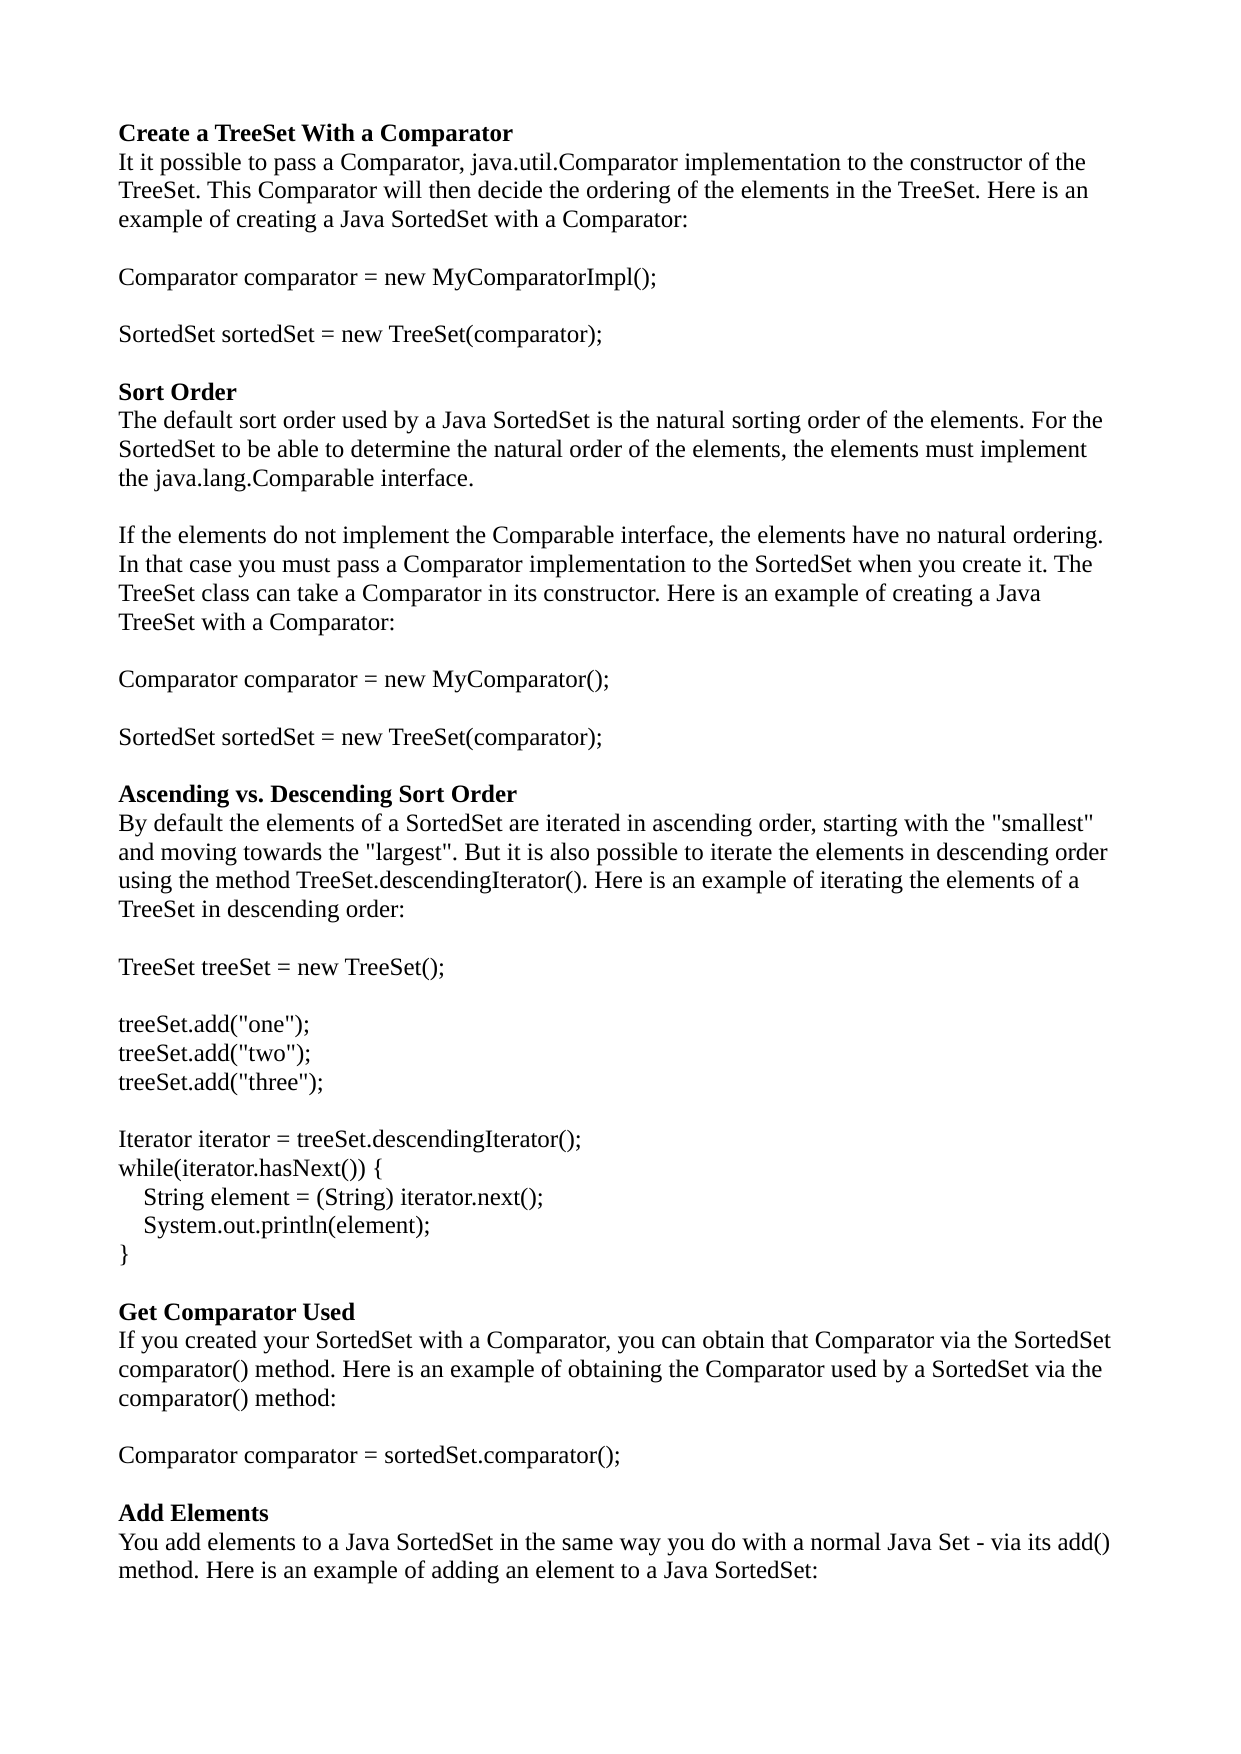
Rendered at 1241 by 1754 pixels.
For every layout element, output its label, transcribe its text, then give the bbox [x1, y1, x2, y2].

text Add Elements [118, 1498, 1122, 1527]
text If you created your SortedSet with a Comparator, you can obtain that Comparator via the SortedSet comparator() method. Here is an example of obtaining the Comparator used by a SortedSet via the comparator() method: [118, 1326, 1122, 1412]
text By default the elements of a SortedSet are iterated in ascending order, starting with the "smallest" and moving towards the "largest". But it is also possible to iterate the elements in descending order using the method TreeSet.descendingIterator(). Here is an example of iterating the elements of a TreeSet in descending order: [118, 808, 1122, 923]
text treeSet.add("three"); [118, 1067, 1122, 1096]
text Get Comparator Used [118, 1297, 1122, 1326]
text It it possible to pass a Comparator, java.util.Comparator implementation to the constructor of the TreeSet. This Comparator will then decide the ordering of the elements in the TreeSet. Here is an example of creating a Java SortedSet with a Comparator: [118, 147, 1122, 233]
text TreeSet treeSet = new TreeSet(); [118, 952, 1122, 981]
text Comparator comparator = new MyComparator(); [118, 664, 1122, 693]
text Create a TreeSet With a Comparator [118, 118, 1122, 147]
text SortedSet sortedSet = new TreeSet(comparator); [118, 319, 1122, 348]
text If the elements do not implement the Comparable interface, the elements have no natural ordering. In that case you must pass a Comparator implementation to the SortedSet when you create it. The TreeSet class can take a Comparator in its constructor. Here is an example of creating a Java TreeSet with a Comparator: [118, 521, 1122, 636]
text while(iterator.hasNext()) { [118, 1153, 1122, 1182]
text treeSet.add("one"); [118, 1009, 1122, 1038]
text Iterator iterator = treeSet.descendingIterator(); [118, 1124, 1122, 1153]
text System.out.println(element); [118, 1211, 1122, 1239]
text String element = (String) iterator.next(); [118, 1182, 1122, 1211]
text } [118, 1239, 1122, 1268]
text The default sort order used by a Java SortedSet is the natural sorting order of the elements. For the SortedSet to be able to determine the natural order of the elements, the elements must implement the java.lang.Comparable interface. [118, 406, 1122, 492]
text treeSet.add("two"); [118, 1038, 1122, 1067]
text Sort Order [118, 377, 1122, 406]
text Ascending vs. Descending Sort Order [118, 779, 1122, 808]
text Comparator comparator = sortedSet.comparator(); [118, 1441, 1122, 1469]
text Comparator comparator = new MyComparatorImpl(); [118, 262, 1122, 291]
text SortedSet sortedSet = new TreeSet(comparator); [118, 722, 1122, 751]
text You add elements to a Java SortedSet in the same way you do with a normal Java Set - via its add() method. Here is an example of adding an element to a Java SortedSet: [118, 1527, 1122, 1584]
